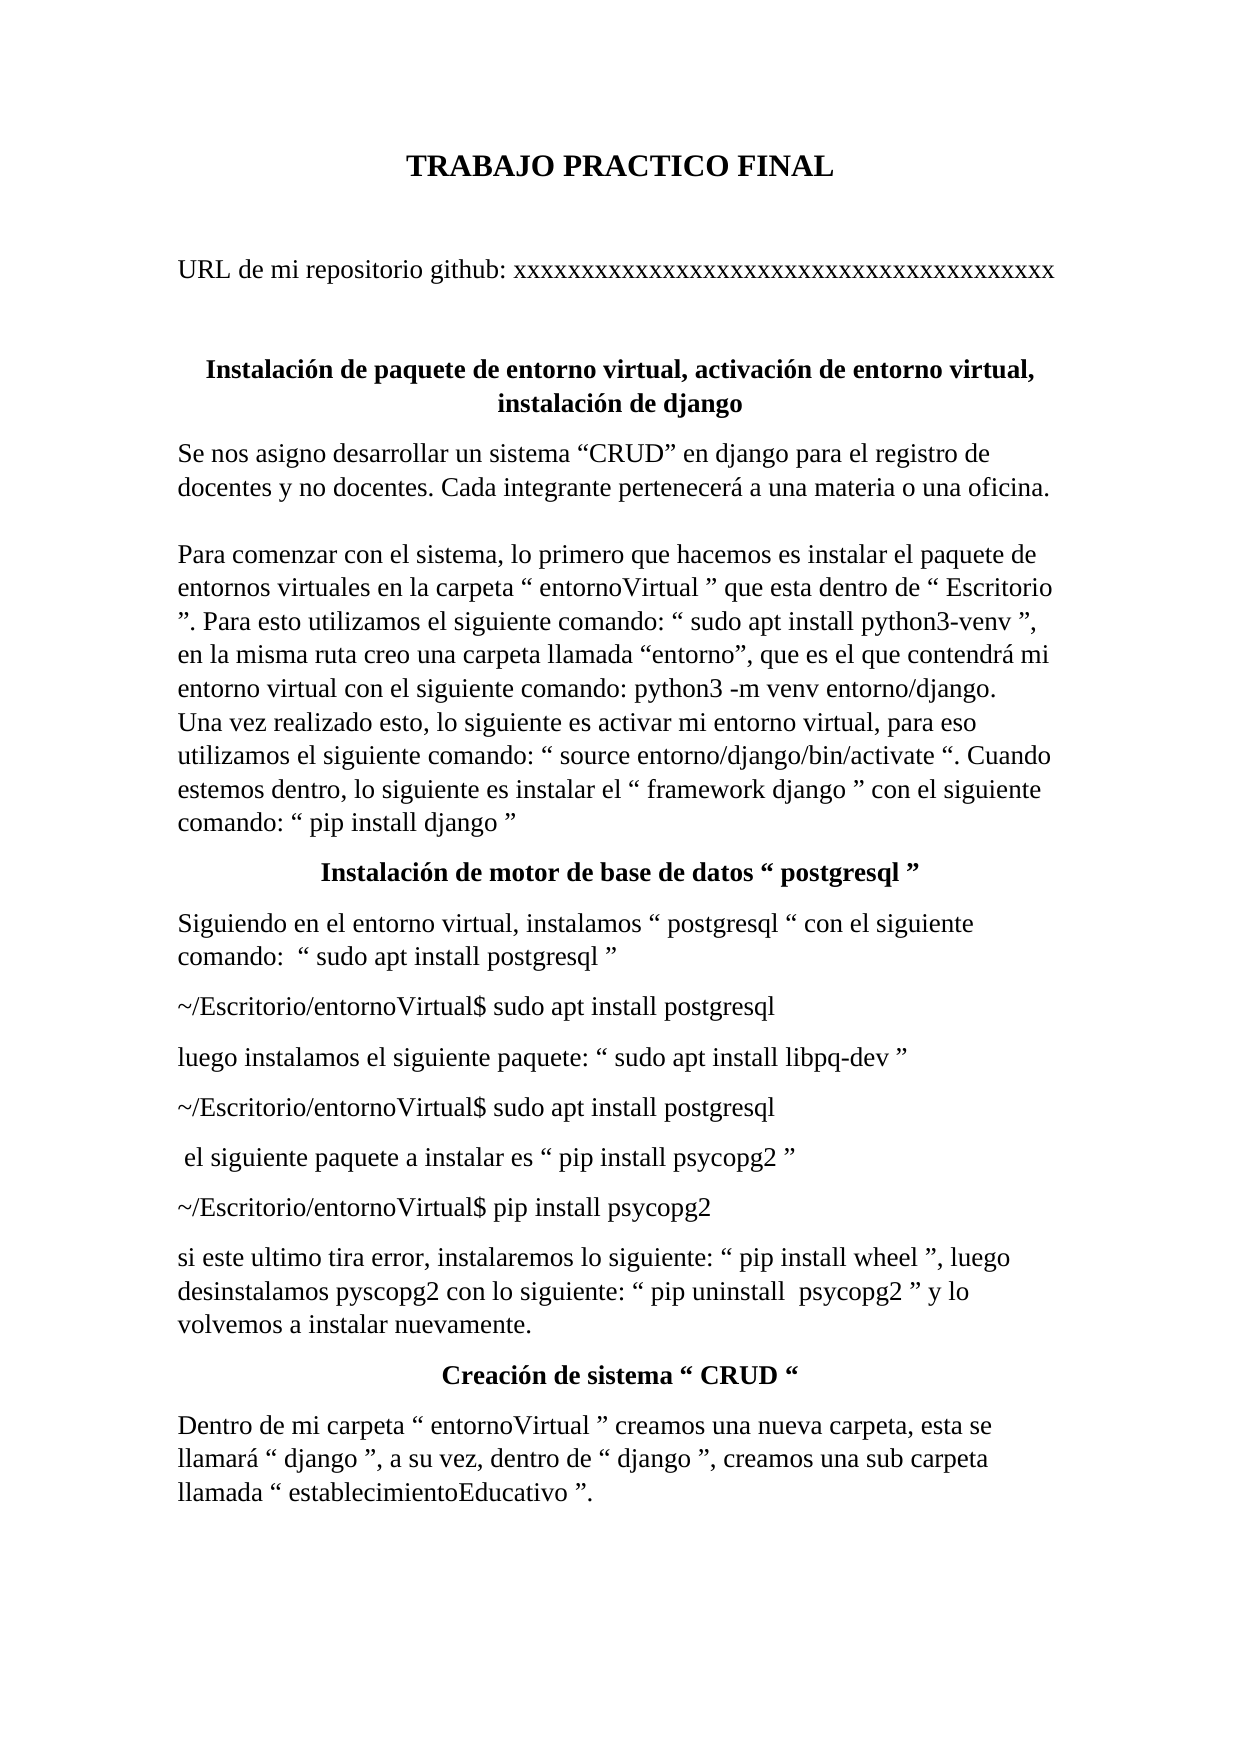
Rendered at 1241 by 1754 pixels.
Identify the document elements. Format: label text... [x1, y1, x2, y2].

text si este ultimo tira error, instalaremos lo siguiente: “ pip install wheel ”, luego desinstalamos pyscopg2 con lo siguiente: “ pip uninstall psycopg2 ” y lo volvemos a instalar nuevamente. [177, 1242, 1063, 1340]
text el siguiente paquete a instalar es “ pip install psycopg2 ” [177, 1141, 1063, 1172]
text ~/Escritorio/entornoVirtual$ pip install psycopg2 [177, 1191, 1063, 1222]
text luego instalamos el siguiente paquete: “ sudo apt install libpq-dev ” [177, 1041, 1063, 1072]
text Dentro de mi carpeta “ entornoVirtual ” creamos una nueva carpeta, esta se llamará “ django ”, a su vez, dentro de “ django ”, creamos una sub carpeta llamada “ establecimientoEducativo ”. [177, 1409, 1063, 1507]
text Creación de sistema “ CRUD “ [177, 1359, 1063, 1390]
text TRABAJO PRACTICO FINAL [177, 148, 1063, 183]
text Siguiendo en el entorno virtual, instalamos “ postgresql “ con el siguiente comando: “ sudo apt install postgresql ” [177, 907, 1063, 971]
text Instalación de paquete de entorno virtual, activación de entorno virtual, instalación de django [177, 354, 1063, 418]
text URL de mi repositorio github: xxxxxxxxxxxxxxxxxxxxxxxxxxxxxxxxxxxxxxxx [177, 253, 1063, 284]
text Se nos asigno desarrollar un sistema “CRUD” en django para el registro de docentes y no docentes. Cada integrante pertenecerá a una materia o una oficina. Para comenzar con el sistema, lo primero que hacemos es instalar el paquete de entornos virtuales en la carpeta “ entornoVirtual ” que esta dentro de “ Escritorio ”. Para esto utilizamos el siguiente comando: “ sudo apt install python3-venv ”, en la misma ruta creo una carpeta llamada “entorno”, que es el que contendrá mi entorno virtual con el siguiente comando: python3 -m venv entorno/django. Una vez realizado esto, lo siguiente es activar mi entorno virtual, para eso utilizamos el siguiente comando: “ source entorno/django/bin/activate “. Cuando estemos dentro, lo siguiente es instalar el “ framework django ” con el siguiente comando: “ pip install django ” [177, 437, 1063, 837]
text ~/Escritorio/entornoVirtual$ sudo apt install postgresql [177, 991, 1063, 1022]
text Instalación de motor de base de datos “ postgresql ” [177, 857, 1063, 888]
text ~/Escritorio/entornoVirtual$ sudo apt install postgresql [177, 1091, 1063, 1122]
